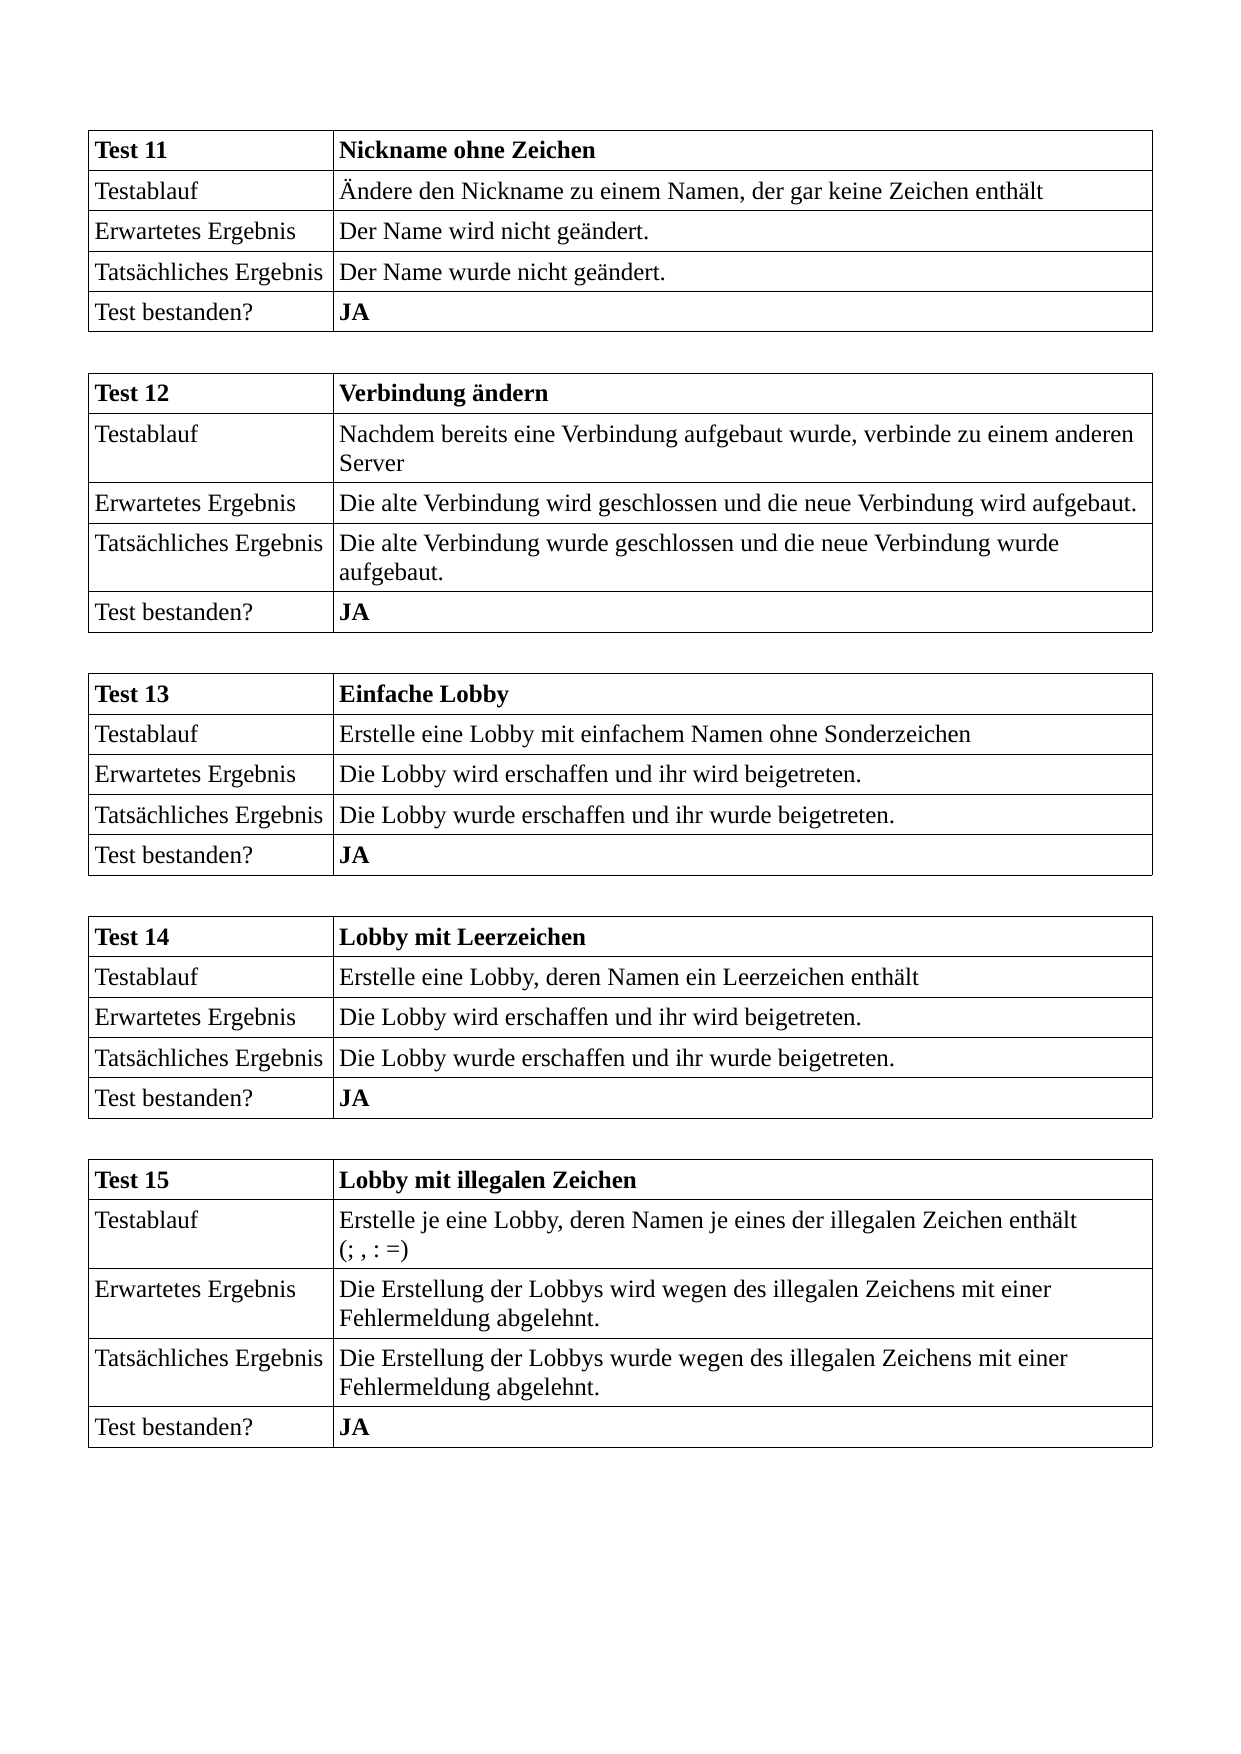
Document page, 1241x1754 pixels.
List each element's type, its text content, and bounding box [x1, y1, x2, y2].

table_cell Erwartetes Ergebnis [89, 483, 333, 522]
table_header Test 15 [89, 1160, 333, 1199]
table_cell Die Lobby wurde erschaffen und ihr wurde beigetreten. [334, 795, 1152, 834]
table_cell Tatsächliches Ergebnis [89, 1038, 333, 1077]
table_header Lobby mit Leerzeichen [334, 917, 1152, 956]
table_cell Testablauf [89, 1200, 333, 1268]
table_cell Tatsächliches Ergebnis [89, 795, 333, 834]
table_cell Erstelle eine Lobby mit einfachem Namen ohne Sonderzeichen [334, 715, 1152, 754]
table_cell Tatsächliches Ergebnis [89, 524, 333, 591]
table_cell Die Lobby wird erschaffen und ihr wird beigetreten. [334, 998, 1152, 1037]
table_cell Test bestanden? [89, 1078, 333, 1118]
table_header Test 11 [89, 131, 333, 170]
table_header Nickname ohne Zeichen [334, 131, 1152, 170]
table_cell Erwartetes Ergebnis [89, 1269, 333, 1337]
table_cell JA [334, 592, 1152, 632]
table_cell Tatsächliches Ergebnis [89, 1339, 333, 1406]
table_cell Testablauf [89, 171, 333, 210]
table_cell Testablauf [89, 957, 333, 997]
table_cell Ändere den Nickname zu einem Namen, der gar keine Zeichen enthält [334, 171, 1152, 210]
table_cell Der Name wurde nicht geändert. [334, 252, 1152, 291]
table_cell Test bestanden? [89, 1407, 333, 1447]
table_cell Erwartetes Ergebnis [89, 755, 333, 794]
table_cell Nachdem bereits eine Verbindung aufgebaut wurde, verbinde zu einem anderen Server [334, 414, 1152, 482]
table_cell Erwartetes Ergebnis [89, 998, 333, 1037]
table_cell Die alte Verbindung wurde geschlossen und die neue Verbindung wurde aufgebaut. [334, 524, 1152, 591]
table_cell Tatsächliches Ergebnis [89, 252, 333, 291]
table_header Test 12 [89, 374, 333, 413]
table_cell Testablauf [89, 414, 333, 482]
table_cell Erstelle eine Lobby, deren Namen ein Leerzeichen enthält [334, 957, 1152, 997]
table_cell Erstelle je eine Lobby, deren Namen je eines der illegalen Zeichen enthält (; , : =) [334, 1200, 1152, 1268]
table_cell Der Name wird nicht geändert. [334, 211, 1152, 251]
table_cell JA [334, 1407, 1152, 1447]
table_header Einfache Lobby [334, 674, 1152, 713]
table_cell Die Lobby wurde erschaffen und ihr wurde beigetreten. [334, 1038, 1152, 1077]
table_cell JA [334, 835, 1152, 875]
table_header Test 13 [89, 674, 333, 713]
table_cell Test bestanden? [89, 292, 333, 331]
table_header Test 14 [89, 917, 333, 956]
table_header Verbindung ändern [334, 374, 1152, 413]
table_cell Die Lobby wird erschaffen und ihr wird beigetreten. [334, 755, 1152, 794]
table_cell Die alte Verbindung wird geschlossen und die neue Verbindung wird aufgebaut. [334, 483, 1152, 522]
table_cell Test bestanden? [89, 592, 333, 632]
table_cell JA [334, 1078, 1152, 1118]
table_cell Testablauf [89, 715, 333, 754]
table_header Lobby mit illegalen Zeichen [334, 1160, 1152, 1199]
table_cell JA [334, 292, 1152, 331]
table_cell Die Erstellung der Lobbys wurde wegen des illegalen Zeichens mit einer Fehlermeldung abgelehnt. [334, 1339, 1152, 1406]
table_cell Erwartetes Ergebnis [89, 211, 333, 251]
table_cell Die Erstellung der Lobbys wird wegen des illegalen Zeichens mit einer Fehlermeldung abgelehnt. [334, 1269, 1152, 1337]
table_cell Test bestanden? [89, 835, 333, 875]
